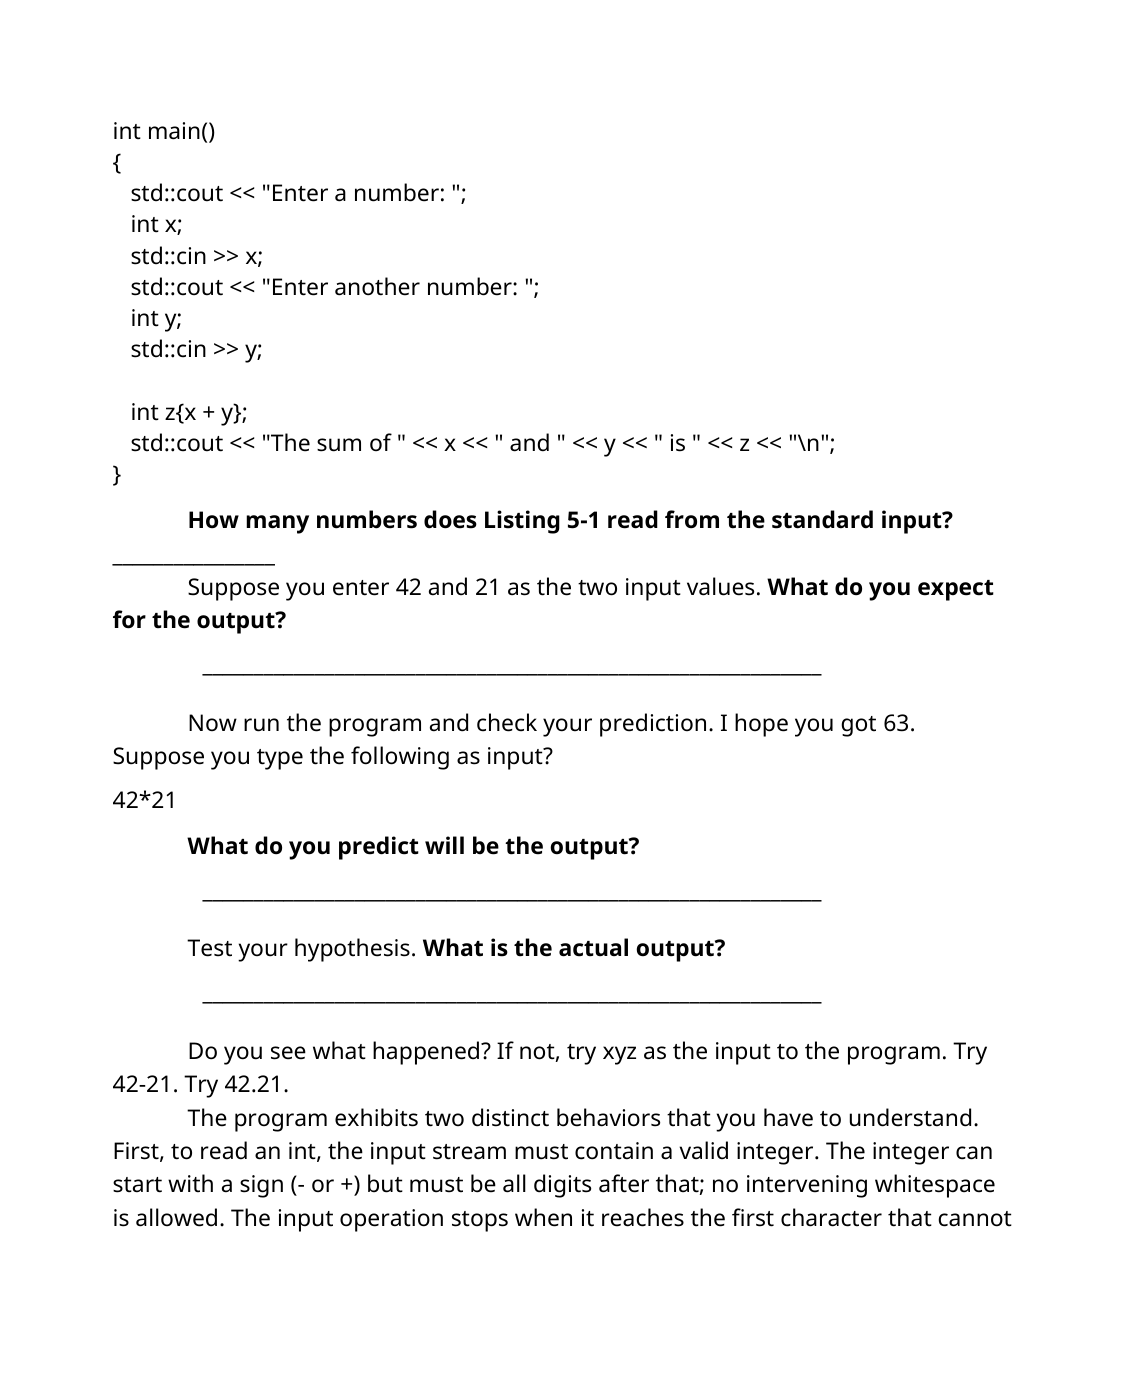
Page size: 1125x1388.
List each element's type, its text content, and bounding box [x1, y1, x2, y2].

list _____________________________________________________________ [202, 976, 1012, 1007]
text 42*21 [112, 784, 1012, 815]
text How many numbers does Listing 5‑1 read from the standard input? ________________ [112, 502, 1012, 569]
list _____________________________________________________________ [202, 648, 1012, 679]
text std::cout << "Enter another number: "; [112, 271, 1012, 302]
text Suppose you enter 42 and 21 as the two input values. What do you expect for the output? [112, 569, 1012, 636]
text int z{x + y}; [112, 396, 1012, 427]
list _____________________________________________________________ [202, 873, 1012, 905]
text The program exhibits two distinct behaviors that you have to understand. First, to read an int, the input stream must contain a valid integer. The integer can start with a sign (- or +) but must be all digits after that; no intervening whitespace is allowed. The input operation stops when it reaches the first character that cannot [112, 1099, 1012, 1233]
text } [112, 458, 1012, 490]
text std::cin >> y; [112, 333, 1012, 365]
text What do you predict will be the output? [112, 828, 1012, 861]
text int main() [112, 115, 1012, 146]
text Do you see what happened? If not, try xyz as the input to the program. Try 42-21. Try 42.21. [112, 1033, 1012, 1099]
text std::cout << "Enter a number: "; [112, 177, 1012, 208]
text { [112, 146, 1012, 177]
text Now run the program and check your prediction. I hope you got 63. Suppose you type the following as input? [112, 705, 1012, 771]
text int y; [112, 302, 1012, 333]
text Test your hypothesis. What is the actual output? [112, 930, 1012, 964]
text std::cin >> x; [112, 240, 1012, 271]
text int x; [112, 208, 1012, 240]
text std::cout << "The sum of " << x << " and " << y << " is " << z << "\n"; [112, 427, 1012, 458]
